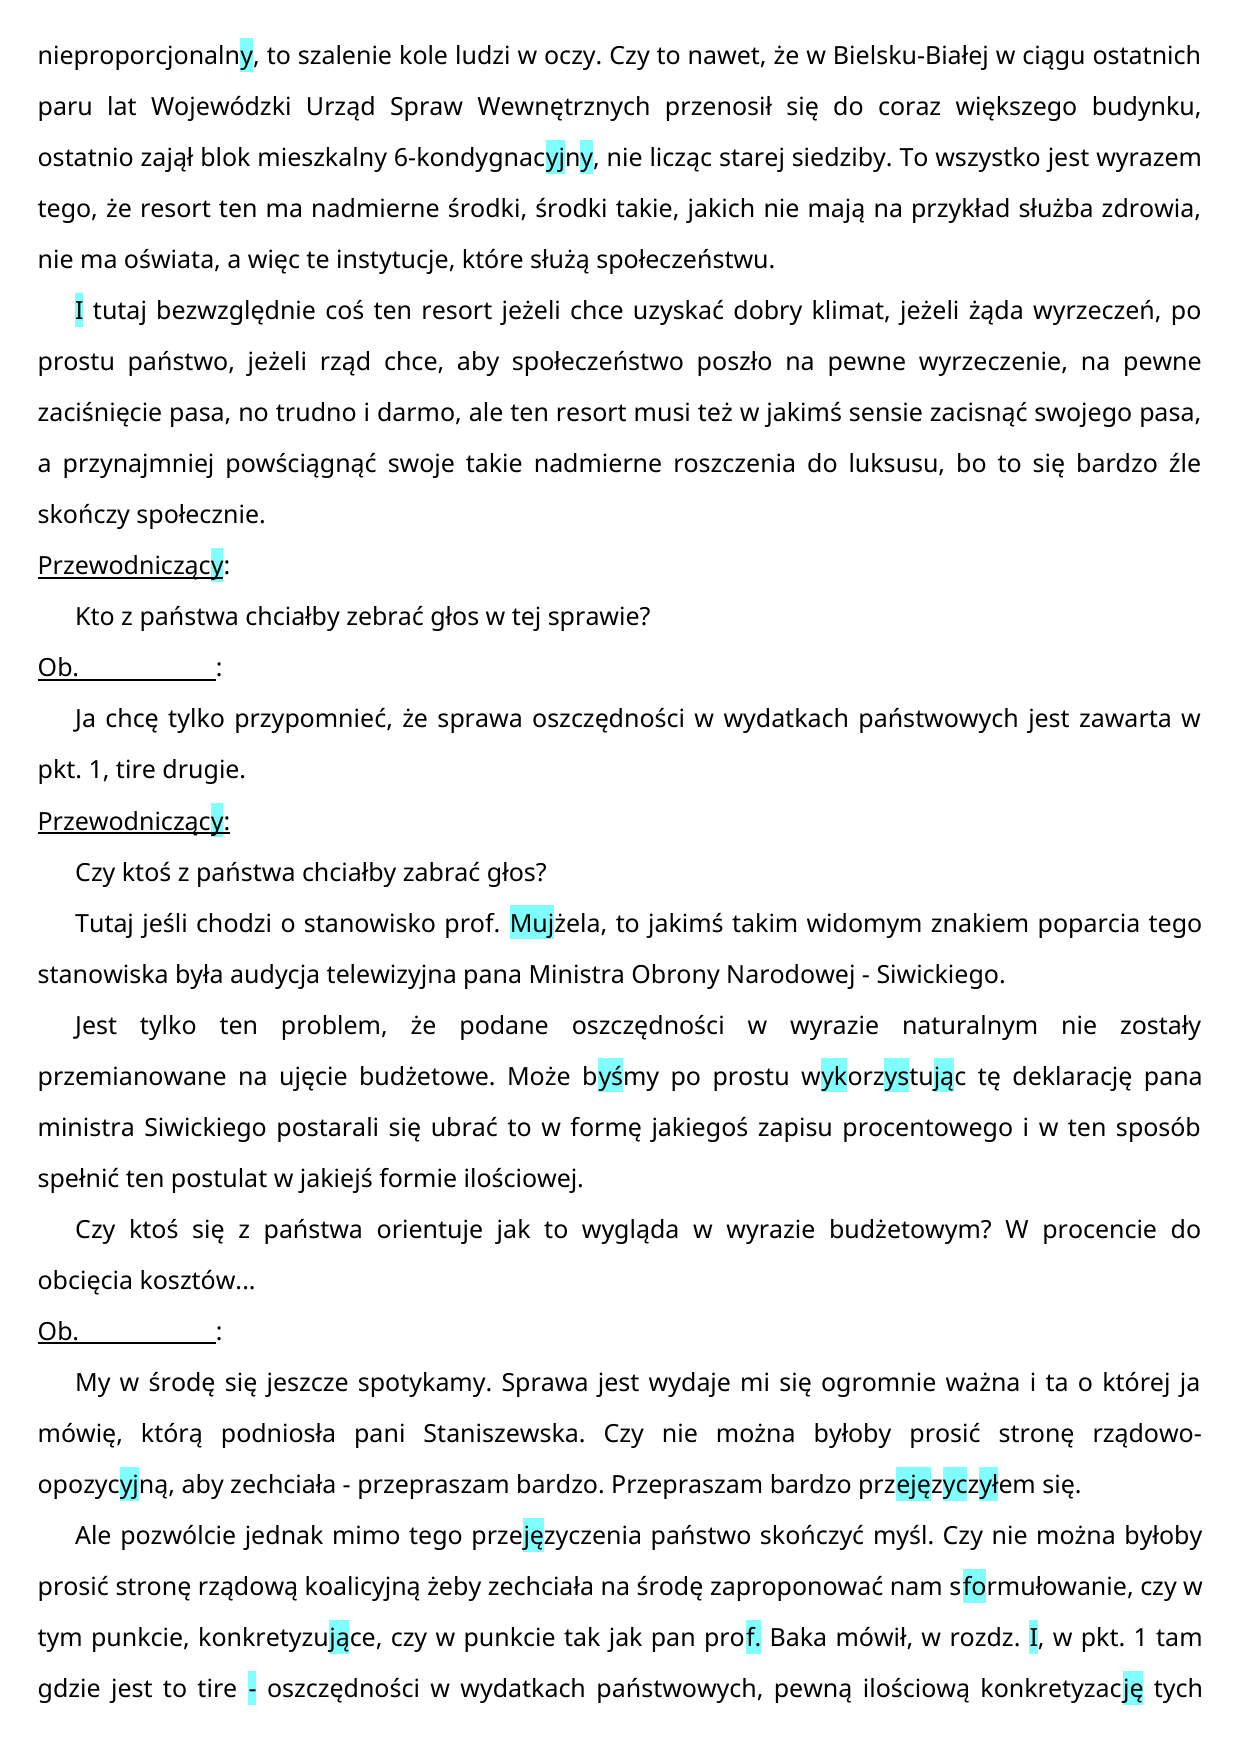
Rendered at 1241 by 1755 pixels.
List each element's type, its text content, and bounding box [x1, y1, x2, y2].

text Kto z państwa chciałby zebrać głos w tej sprawie? [37, 599, 1203, 633]
text I tutaj bezwzględnie coś ten resort jeżeli chce uzyskać dobry klimat, jeżeli żąda wyrzeczeń, po prostu państwo, jeżeli rząd chce, aby społeczeństwo poszło na pewne wyrzeczenie, na pewne zaciśnięcie pasa, no trudno i darmo, ale ten resort musi też w jakimś sensie zacisnąć swojego pasa, a przynajmniej powściągnąć swoje takie nadmierne roszczenia do luksusu, bo to się bardzo źle skończy społecznie. [37, 293, 1203, 531]
text Jest tylko ten problem, że podane oszczędności w wyrazie naturalnym nie zostały przemianowane na ujęcie budżetowe. Może byśmy po prostu wykorzystując tę deklarację pana ministra Siwickiego postarali się ubrać to w formę jakiegoś zapisu procentowego i w ten sposób spełnić ten postulat w jakiejś formie ilościowej. [37, 1007, 1203, 1194]
text Ja chcę tylko przypomnieć, że sprawa oszczędności w wydatkach państwowych jest zawarta w pkt. 1, tire drugie. [37, 701, 1203, 786]
text Przewodniczący: [37, 803, 1203, 837]
text Przewodniczący: [37, 548, 1203, 582]
text Ob. : [37, 650, 1203, 684]
text Tutaj jeśli chodzi o stanowisko prof. Mujżela, to jakimś takim widomym znakiem poparcia tego stanowiska była audycja telewizyjna pana Ministra Obrony Narodowej - Siwickiego. [37, 905, 1203, 990]
text Ale pozwólcie jednak mimo tego przejęzyczenia państwo skończyć myśl. Czy nie można byłoby prosić stronę rządową koalicyjną żeby zechciała na środę zaproponować nam sformułowanie, czy w tym punkcie, konkretyzujące, czy w punkcie tak jak pan prof. Baka mówił, w rozdz. I, w pkt. 1 tam gdzie jest to tire - oszczędności w wydatkach państwowych, pewną ilościową konkretyzację tych [37, 1518, 1203, 1705]
text Czy ktoś się z państwa orientuje jak to wygląda w wyrazie budżetowym? W procencie do obcięcia kosztów... [37, 1211, 1203, 1297]
text Czy ktoś z państwa chciałby zabrać głos? [37, 854, 1203, 888]
text My w środę się jeszcze spotykamy. Sprawa jest wydaje mi się ogromnie ważna i ta o której ja mówię, którą podniosła pani Staniszewska. Czy nie można byłoby prosić stronę rządowo-opozycyjną, aby zechciała - przepraszam bardzo. Przepraszam bardzo przejęzyczyłem się. [37, 1364, 1203, 1501]
text nieproporcjonalny, to szalenie kole ludzi w oczy. Czy to nawet, że w Bielsku-Białej w ciągu ostatnich paru lat Wojewódzki Urząd Spraw Wewnętrznych przenosił się do coraz większego budynku, ostatnio zajął blok mieszkalny 6-kondygnacyjny, nie licząc starej siedziby. To wszystko jest wyrazem tego, że resort ten ma nadmierne środki, środki takie, jakich nie mają na przykład służba zdrowia, nie ma oświata, a więc te instytucje, które służą społeczeństwu. [37, 37, 1203, 276]
text Ob. : [37, 1313, 1203, 1348]
